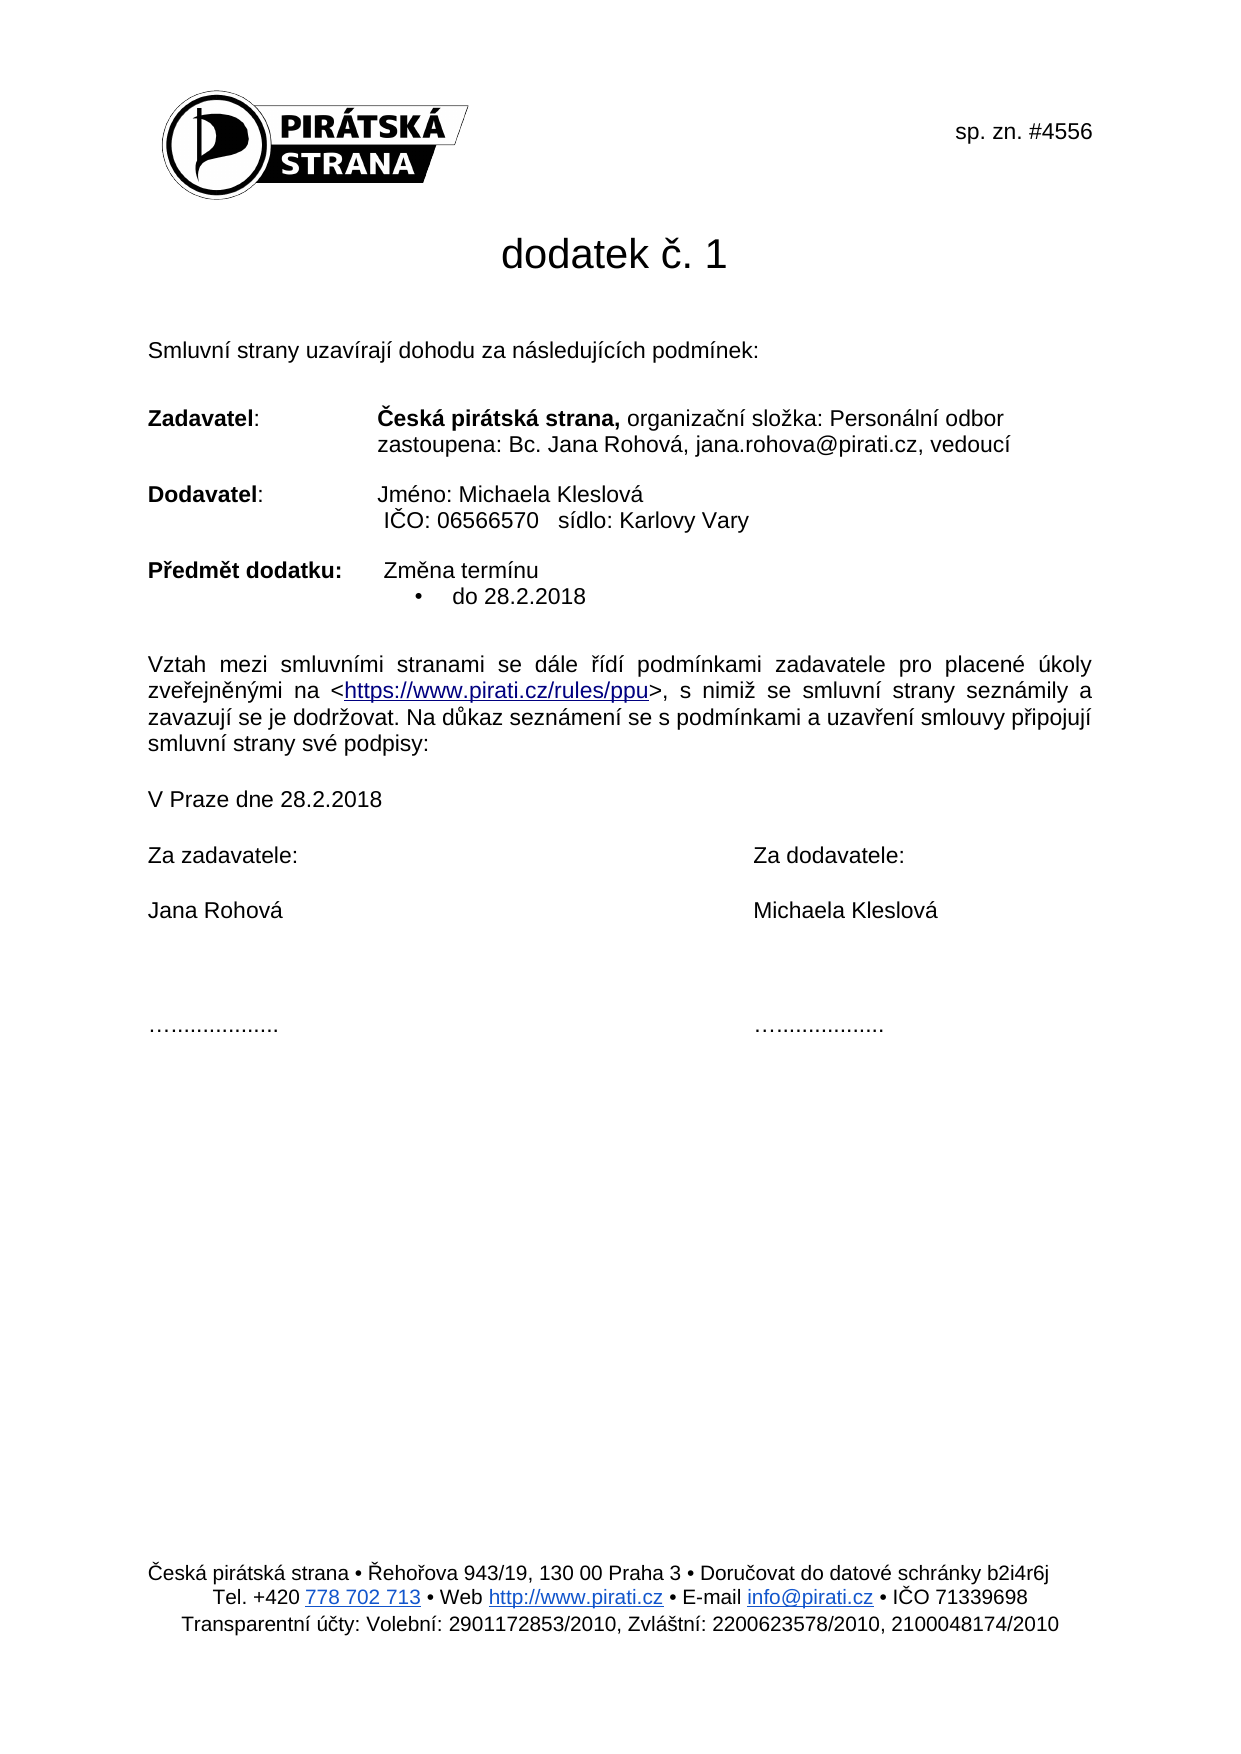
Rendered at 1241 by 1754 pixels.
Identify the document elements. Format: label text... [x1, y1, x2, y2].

text sp. zn. #4556 [483, 118, 1093, 144]
text Za zadavatele: Za dodavatele: [148, 842, 1093, 868]
text Smluvní strany uzavírají dohodu za následujících podmínek: [148, 337, 1093, 363]
text …................. …................. [148, 1011, 1093, 1037]
table_header Zadavatel: [148, 393, 377, 469]
table_cell Jméno: Michaela Kleslová IČO: 06566570 sídlo: Karlovy Vary [377, 469, 1093, 545]
subtitle dodatek č. 1 [148, 230, 1093, 278]
text Jana Rohová Michaela Kleslová [148, 897, 1093, 924]
text Vztah mezi smluvními stranami se dále řídí podmínkami zadavatele pro placené úkoly zveřejněnými na <https://www.pirati.cz/rules/ppu>, s nimiž se smluvní strany seznámily a zavazují se je dodržovat. Na důkaz seznámení se s podmínkami a uzavření smlouvy připojují smluvní strany své podpisy: [148, 651, 1093, 756]
text V Praze dne 28.2.2018 [148, 786, 1093, 812]
table_cell Dodavatel: [148, 469, 377, 545]
table_header Česká pirátská strana, organizační složka: Personální odbor zastoupena: Bc. Jana Rohová, jana.rohova@pirati.cz, vedoucí [377, 393, 1093, 469]
table_cell Předmět dodatku: [148, 545, 377, 621]
picture [147, 75, 483, 214]
table_cell Změna termínu do 28.2.2018 [377, 545, 1093, 621]
